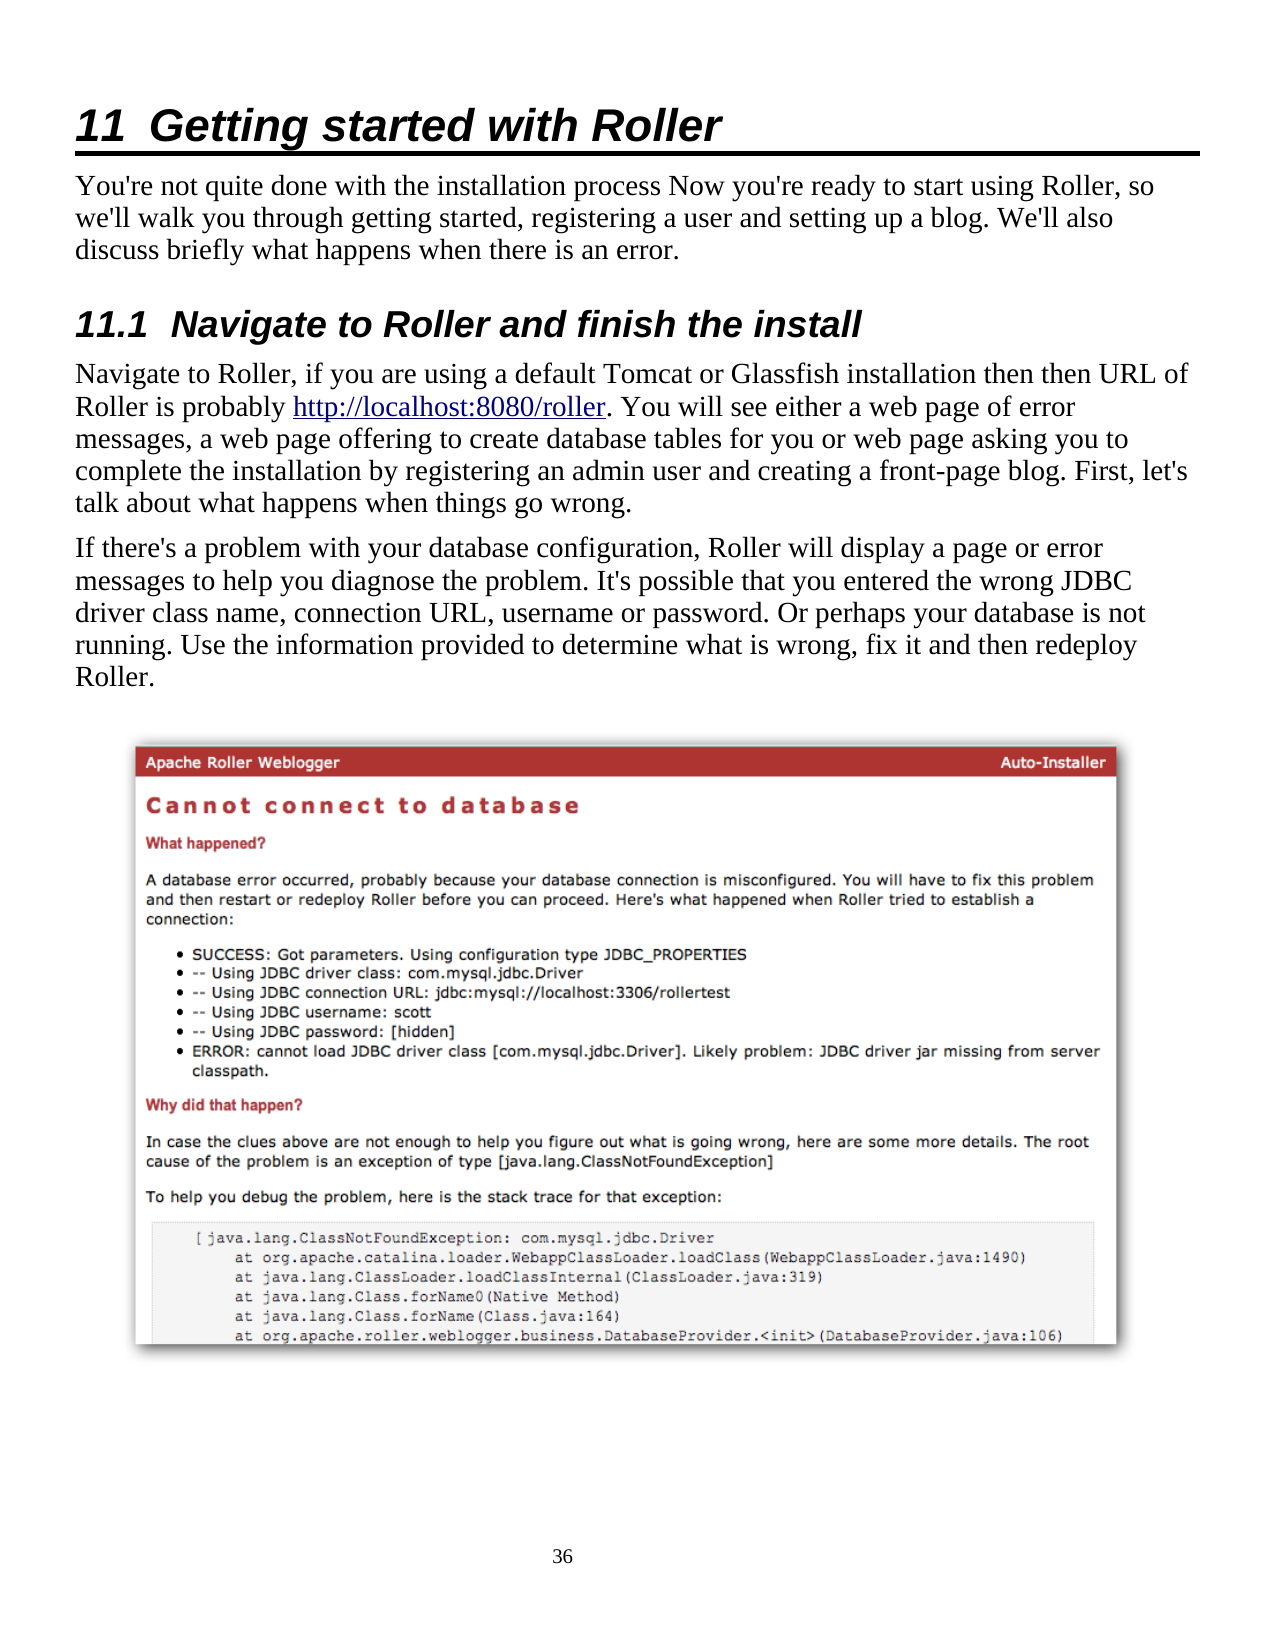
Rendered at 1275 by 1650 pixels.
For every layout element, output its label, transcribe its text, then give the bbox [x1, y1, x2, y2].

text If there's a problem with your database configuration, Roller will display a page or error messages to help you diagnose the problem. It's possible that you entered the wrong JDBC driver class name, connection URL, username or password. Or perhaps your database is not running. Use the information provided to determine what is wrong, fix it and then redeploy Roller. [75, 532, 1200, 693]
text You're not quite done with the installation process Now you're ready to start using Roller, so we'll walk you through getting started, registering a user and setting up a blog. We'll also discuss briefly what happens when there is an error. [75, 169, 1200, 266]
subtitle Navigate to Roller and finish the install [75, 303, 1200, 345]
picture [116, 724, 1136, 1365]
subtitle Getting started with Roller [75, 100, 1200, 151]
text Navigate to Roller, if you are using a default Tomcat or Glassfish installation then then URL of Roller is probably http://localhost:8080/roller. You will see either a web page of error messages, a web page offering to create database tables for you or web page asking you to complete the installation by registering an admin user and creating a front-page blog. First, let's talk about what happens when things go wrong. [75, 358, 1200, 519]
